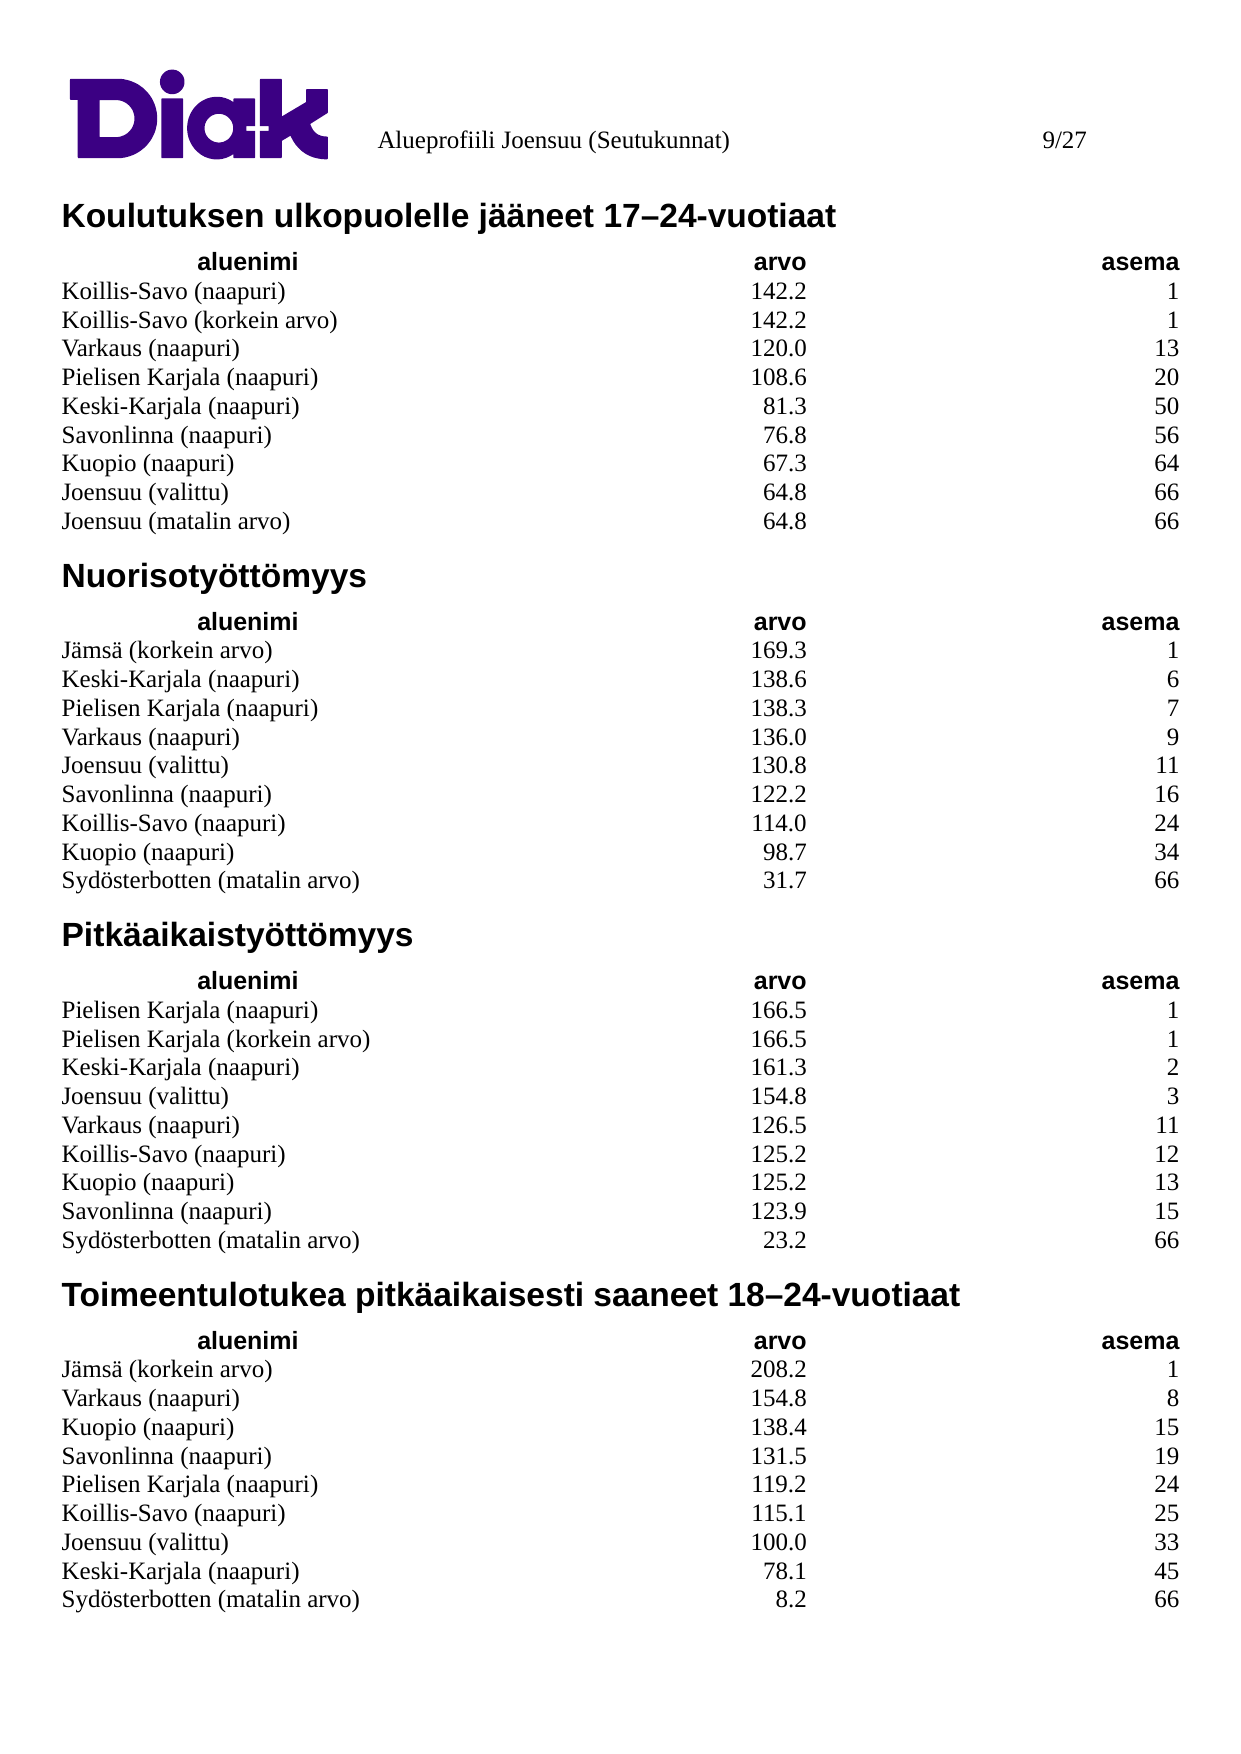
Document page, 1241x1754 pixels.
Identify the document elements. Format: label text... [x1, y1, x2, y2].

table_cell 166.5 [434, 1024, 806, 1052]
table_cell Pielisen Karjala (korkein arvo) [61, 1024, 434, 1052]
table_cell 98.7 [434, 837, 806, 866]
table_cell 130.8 [434, 751, 806, 779]
table_cell 50 [806, 391, 1179, 420]
subtitle Koulutuksen ulkopuolelle jääneet 17–24-vuotiaat [61, 196, 1179, 235]
table_cell 12 [806, 1139, 1179, 1167]
table_cell 125.2 [434, 1168, 806, 1196]
table_cell Keski-Karjala (naapuri) [61, 664, 434, 693]
table_cell Jämsä (korkein arvo) [61, 1355, 434, 1383]
table_cell 19 [806, 1441, 1179, 1469]
table_cell 2 [806, 1053, 1179, 1081]
table_cell 1 [806, 1355, 1179, 1383]
table_header aluenimi [61, 607, 434, 636]
table_cell 66 [806, 866, 1179, 894]
table_cell 1 [806, 995, 1179, 1024]
table_cell 169.3 [434, 636, 806, 664]
table_header aluenimi [61, 247, 434, 276]
table_header aluenimi [61, 966, 434, 995]
table_header aluenimi [61, 1326, 434, 1354]
table_cell Sydösterbotten (matalin arvo) [61, 1225, 434, 1254]
table_header asema [806, 966, 1179, 995]
table_cell 1 [806, 636, 1179, 664]
table_cell Kuopio (naapuri) [61, 449, 434, 477]
table_cell Savonlinna (naapuri) [61, 1441, 434, 1469]
table_header arvo [434, 607, 806, 636]
table_cell 1 [806, 305, 1179, 333]
table_cell 23.2 [434, 1225, 806, 1254]
table_cell 8 [806, 1383, 1179, 1412]
table_cell 108.6 [434, 362, 806, 391]
table_header asema [806, 247, 1179, 276]
table_cell 122.2 [434, 779, 806, 808]
table_cell 120.0 [434, 334, 806, 362]
table_cell 125.2 [434, 1139, 806, 1167]
table_cell Sydösterbotten (matalin arvo) [61, 1585, 434, 1613]
table_cell Varkaus (naapuri) [61, 1383, 434, 1412]
table_cell 7 [806, 693, 1179, 722]
table_cell Joensuu (matalin arvo) [61, 506, 434, 535]
table_cell Varkaus (naapuri) [61, 1110, 434, 1139]
table_cell 161.3 [434, 1053, 806, 1081]
table_cell 126.5 [434, 1110, 806, 1139]
table_cell 81.3 [434, 391, 806, 420]
table_cell Pielisen Karjala (naapuri) [61, 1470, 434, 1498]
table_cell 138.3 [434, 693, 806, 722]
table_cell Koillis-Savo (naapuri) [61, 1139, 434, 1167]
subtitle Toimeentulotukea pitkäaikaisesti saaneet 18–24-vuotiaat [61, 1274, 1179, 1313]
table_cell 20 [806, 362, 1179, 391]
table_cell 64.8 [434, 506, 806, 535]
table_cell Joensuu (valittu) [61, 1527, 434, 1556]
table_header asema [806, 607, 1179, 636]
table_cell 154.8 [434, 1383, 806, 1412]
table_cell Kuopio (naapuri) [61, 837, 434, 866]
table_cell 138.6 [434, 664, 806, 693]
table_header arvo [434, 247, 806, 276]
table_cell 24 [806, 808, 1179, 837]
table_cell 64 [806, 449, 1179, 477]
table_cell Savonlinna (naapuri) [61, 1196, 434, 1225]
table_cell 11 [806, 751, 1179, 779]
subtitle Pitkäaikaistyöttömyys [61, 915, 1179, 954]
table_cell 9 [806, 722, 1179, 751]
table_cell 119.2 [434, 1470, 806, 1498]
table_cell 131.5 [434, 1441, 806, 1469]
table_cell Joensuu (valittu) [61, 1081, 434, 1110]
table_cell 66 [806, 477, 1179, 506]
table_cell 16 [806, 779, 1179, 808]
table_header arvo [434, 966, 806, 995]
table_cell Koillis-Savo (naapuri) [61, 1498, 434, 1527]
table_cell Pielisen Karjala (naapuri) [61, 362, 434, 391]
table_header arvo [434, 1326, 806, 1354]
table_cell 6 [806, 664, 1179, 693]
table_cell Joensuu (valittu) [61, 477, 434, 506]
table_cell 56 [806, 420, 1179, 448]
table_cell 123.9 [434, 1196, 806, 1225]
table_cell 138.4 [434, 1412, 806, 1441]
table_cell Koillis-Savo (naapuri) [61, 276, 434, 305]
table_cell 66 [806, 1585, 1179, 1613]
table_cell Kuopio (naapuri) [61, 1168, 434, 1196]
table_cell 25 [806, 1498, 1179, 1527]
table_cell Joensuu (valittu) [61, 751, 434, 779]
table_cell Varkaus (naapuri) [61, 722, 434, 751]
table_cell Kuopio (naapuri) [61, 1412, 434, 1441]
table_cell 78.1 [434, 1556, 806, 1584]
table_cell 15 [806, 1196, 1179, 1225]
table_cell 3 [806, 1081, 1179, 1110]
table_cell 208.2 [434, 1355, 806, 1383]
table_cell 15 [806, 1412, 1179, 1441]
table_cell 154.8 [434, 1081, 806, 1110]
table_cell 11 [806, 1110, 1179, 1139]
table_cell Sydösterbotten (matalin arvo) [61, 866, 434, 894]
table_cell 31.7 [434, 866, 806, 894]
table_cell 66 [806, 1225, 1179, 1254]
table_cell Koillis-Savo (naapuri) [61, 808, 434, 837]
table_cell 13 [806, 334, 1179, 362]
table_cell 142.2 [434, 305, 806, 333]
table_cell Jämsä (korkein arvo) [61, 636, 434, 664]
table_cell 33 [806, 1527, 1179, 1556]
table_cell 142.2 [434, 276, 806, 305]
table_cell 13 [806, 1168, 1179, 1196]
table_cell 64.8 [434, 477, 806, 506]
table_cell Savonlinna (naapuri) [61, 779, 434, 808]
subtitle Nuorisotyöttömyys [61, 556, 1179, 594]
table_cell Savonlinna (naapuri) [61, 420, 434, 448]
table_cell Pielisen Karjala (naapuri) [61, 995, 434, 1024]
table_cell Keski-Karjala (naapuri) [61, 391, 434, 420]
table_cell 67.3 [434, 449, 806, 477]
table_cell 8.2 [434, 1585, 806, 1613]
table_header asema [806, 1326, 1179, 1354]
table_cell 114.0 [434, 808, 806, 837]
table_cell Pielisen Karjala (naapuri) [61, 693, 434, 722]
table_cell 136.0 [434, 722, 806, 751]
table_cell Keski-Karjala (naapuri) [61, 1053, 434, 1081]
table_cell 34 [806, 837, 1179, 866]
table_cell Koillis-Savo (korkein arvo) [61, 305, 434, 333]
table_cell Keski-Karjala (naapuri) [61, 1556, 434, 1584]
table_cell 1 [806, 1024, 1179, 1052]
table_cell 1 [806, 276, 1179, 305]
table_cell 45 [806, 1556, 1179, 1584]
table_cell Varkaus (naapuri) [61, 334, 434, 362]
table_cell 100.0 [434, 1527, 806, 1556]
table_cell 66 [806, 506, 1179, 535]
table_cell 166.5 [434, 995, 806, 1024]
table_cell 76.8 [434, 420, 806, 448]
table_cell 24 [806, 1470, 1179, 1498]
table_cell 115.1 [434, 1498, 806, 1527]
